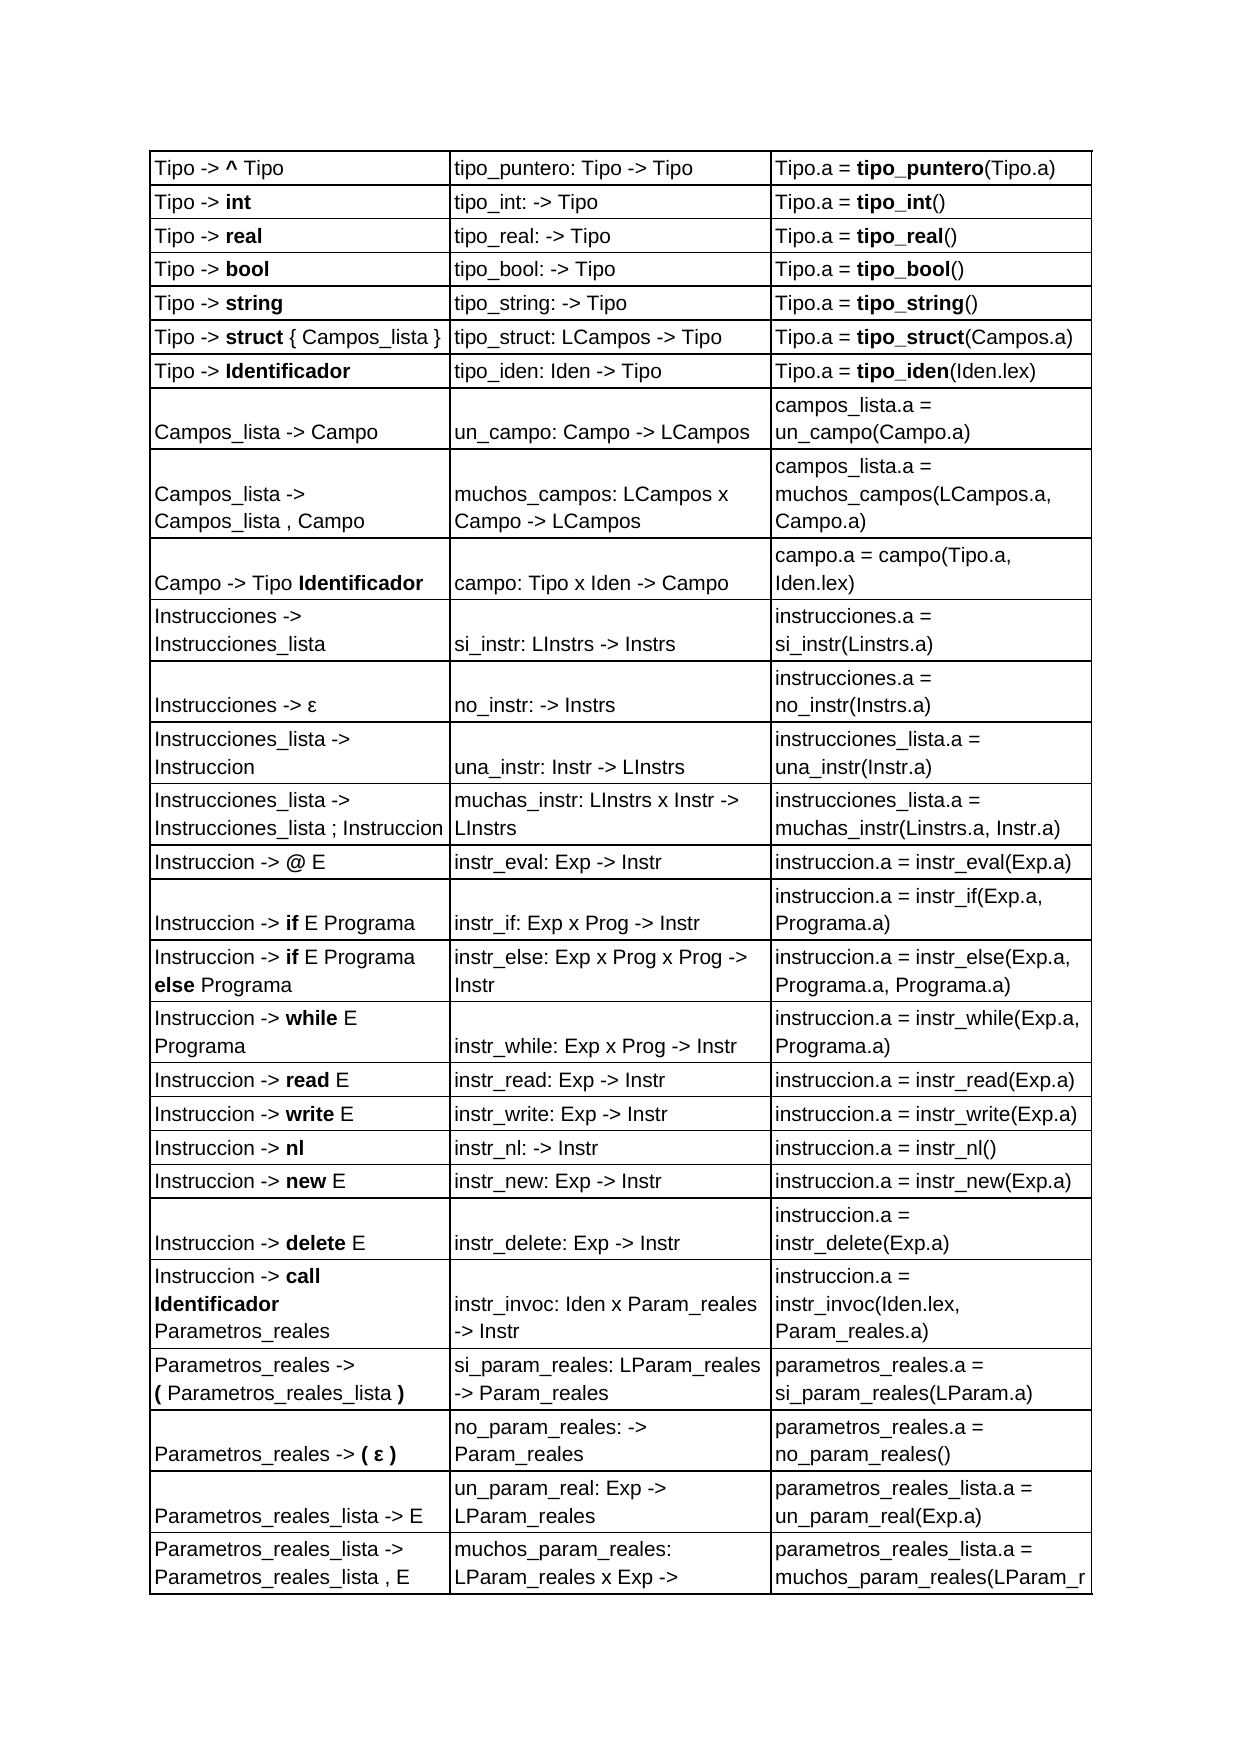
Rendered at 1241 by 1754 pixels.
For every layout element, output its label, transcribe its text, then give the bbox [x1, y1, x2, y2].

table_cell instruccion.a = instr_eval(Exp.a) [772, 846, 1091, 878]
table_cell Parametros_reales_lista -> E [151, 1472, 449, 1532]
table_cell Instrucciones_lista -> Instruccion [151, 723, 449, 783]
table_cell campo: Tipo x Iden -> Campo [451, 539, 770, 598]
table_cell tipo_string: -> Tipo [451, 287, 770, 319]
table_cell parametros_reales.a = si_param_reales(LParam.a) [772, 1349, 1091, 1409]
table_cell muchos_campos: LCampos x Campo -> LCampos [451, 450, 770, 537]
table_cell instrucciones_lista.a = muchas_instr(Linstrs.a, Instr.a) [772, 784, 1091, 844]
table_cell Parametros_reales -> ( Parametros_reales_lista ) [151, 1349, 449, 1409]
table_cell Instrucciones -> Instrucciones_lista [151, 600, 449, 660]
table_cell instr_new: Exp -> Instr [451, 1165, 770, 1197]
table_cell instr_eval: Exp -> Instr [451, 846, 770, 878]
table_cell no_instr: -> Instrs [451, 662, 770, 721]
table_cell muchas_instr: LInstrs x Instr -> LInstrs [451, 784, 770, 844]
table_cell instruccion.a = instr_delete(Exp.a) [772, 1199, 1091, 1259]
table_cell Tipo -> ^ Tipo [151, 152, 449, 184]
table_cell Instruccion -> nl [151, 1131, 449, 1163]
table_cell Parametros_reales_lista -> Parametros_reales_lista , E [151, 1533, 449, 1593]
table_cell tipo_int: -> Tipo [451, 186, 770, 218]
table_cell no_param_reales: -> Param_reales [451, 1411, 770, 1470]
table_cell Instruccion -> while E Programa [151, 1002, 449, 1062]
table_cell Campo -> Tipo Identificador [151, 539, 449, 598]
table_cell Instruccion -> if E Programa [151, 880, 449, 939]
table_cell Tipo -> bool [151, 253, 449, 285]
table_cell instruccion.a = instr_write(Exp.a) [772, 1097, 1091, 1129]
table_cell instr_invoc: Iden x Param_reales -> Instr [451, 1260, 770, 1347]
table_cell muchos_param_reales: LParam_reales x Exp -> [451, 1533, 770, 1593]
table_cell tipo_struct: LCampos -> Tipo [451, 321, 770, 353]
table_cell instr_write: Exp -> Instr [451, 1097, 770, 1129]
table_cell Tipo -> Identificador [151, 355, 449, 387]
table_cell tipo_puntero: Tipo -> Tipo [451, 152, 770, 184]
table_cell instruccion.a = instr_while(Exp.a, Programa.a) [772, 1002, 1091, 1062]
table_cell instr_read: Exp -> Instr [451, 1063, 770, 1096]
table_cell tipo_real: -> Tipo [451, 219, 770, 252]
table_cell Instruccion -> call Identificador Parametros_reales [151, 1260, 449, 1347]
table_cell tipo_iden: Iden -> Tipo [451, 355, 770, 387]
table_cell instruccion.a = instr_if(Exp.a, Programa.a) [772, 880, 1091, 939]
table_cell instrucciones.a = no_instr(Instrs.a) [772, 662, 1091, 721]
table_cell Instrucciones_lista -> Instrucciones_lista ; Instruccion [151, 784, 449, 844]
table_cell Tipo.a = tipo_int() [772, 186, 1091, 218]
table_cell Campos_lista -> Campo [151, 389, 449, 448]
table_cell Tipo.a = tipo_real() [772, 219, 1091, 252]
table_cell Instrucciones -> ε [151, 662, 449, 721]
table_cell instr_if: Exp x Prog -> Instr [451, 880, 770, 939]
table_cell instruccion.a = instr_nl() [772, 1131, 1091, 1163]
table_cell Parametros_reales -> ( ε ) [151, 1411, 449, 1470]
table_cell Tipo.a = tipo_struct(Campos.a) [772, 321, 1091, 353]
table_cell Instruccion -> @ E [151, 846, 449, 878]
table_cell una_instr: Instr -> LInstrs [451, 723, 770, 783]
table_cell parametros_reales.a = no_param_reales() [772, 1411, 1091, 1470]
table_cell parametros_reales_lista.a = un_param_real(Exp.a) [772, 1472, 1091, 1532]
table_cell instr_while: Exp x Prog -> Instr [451, 1002, 770, 1062]
table_cell campo.a = campo(Tipo.a, Iden.lex) [772, 539, 1091, 598]
table_cell Tipo -> real [151, 219, 449, 252]
table_cell instr_else: Exp x Prog x Prog -> Instr [451, 941, 770, 1001]
table_cell un_param_real: Exp -> LParam_reales [451, 1472, 770, 1532]
table_cell si_param_reales: LParam_reales -> Param_reales [451, 1349, 770, 1409]
table_cell Tipo -> string [151, 287, 449, 319]
table_cell Tipo -> int [151, 186, 449, 218]
table_cell campos_lista.a = muchos_campos(LCampos.a, Campo.a) [772, 450, 1091, 537]
table_cell instruccion.a = instr_invoc(Iden.lex, Param_reales.a) [772, 1260, 1091, 1347]
table_cell un_campo: Campo -> LCampos [451, 389, 770, 448]
table_cell Tipo.a = tipo_string() [772, 287, 1091, 319]
table_cell Instruccion -> new E [151, 1165, 449, 1197]
table_cell instr_delete: Exp -> Instr [451, 1199, 770, 1259]
table_cell instruccion.a = instr_new(Exp.a) [772, 1165, 1091, 1197]
table_cell instruccion.a = instr_else(Exp.a, Programa.a, Programa.a) [772, 941, 1091, 1001]
table_cell campos_lista.a = un_campo(Campo.a) [772, 389, 1091, 448]
table_cell instr_nl: -> Instr [451, 1131, 770, 1163]
table_cell Instruccion -> read E [151, 1063, 449, 1096]
table_cell Campos_lista -> Campos_lista , Campo [151, 450, 449, 537]
table_cell Tipo -> struct { Campos_lista } [151, 321, 449, 353]
table_cell instrucciones.a = si_instr(Linstrs.a) [772, 600, 1091, 660]
table_cell Instruccion -> write E [151, 1097, 449, 1129]
table_cell instrucciones_lista.a = una_instr(Instr.a) [772, 723, 1091, 783]
table_cell Instruccion -> delete E [151, 1199, 449, 1259]
table_cell Tipo.a = tipo_puntero(Tipo.a) [772, 152, 1091, 184]
table_cell tipo_bool: -> Tipo [451, 253, 770, 285]
table_cell Instruccion -> if E Programa else Programa [151, 941, 449, 1001]
table_cell Tipo.a = tipo_iden(Iden.lex) [772, 355, 1091, 387]
table_cell si_instr: LInstrs -> Instrs [451, 600, 770, 660]
table_cell Tipo.a = tipo_bool() [772, 253, 1091, 285]
table_cell instruccion.a = instr_read(Exp.a) [772, 1063, 1091, 1096]
table_cell parametros_reales_lista.a = muchos_param_reales(LParam_r [772, 1533, 1091, 1593]
